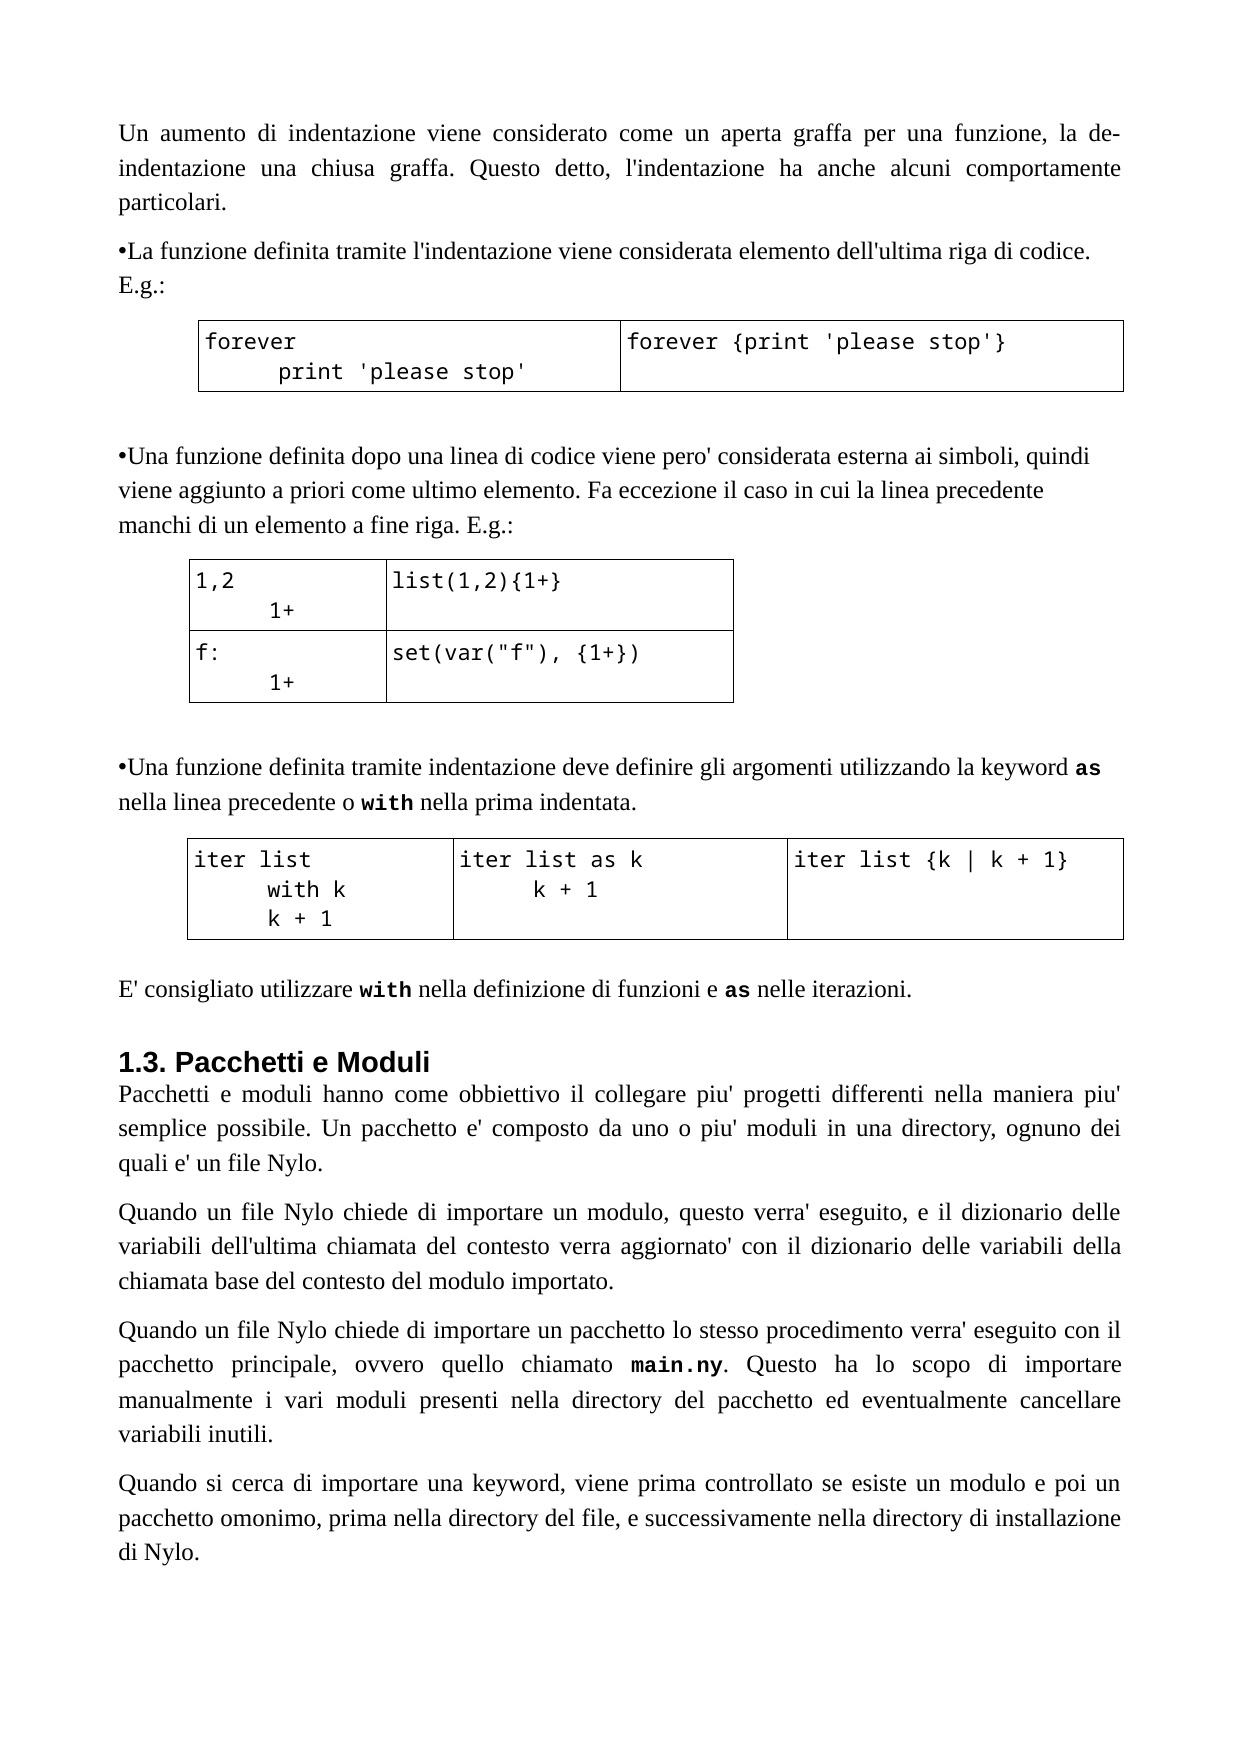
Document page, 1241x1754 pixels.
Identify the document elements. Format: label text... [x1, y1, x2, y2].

text Pacchetti e moduli hanno come obbiettivo il collegare piu' progetti differenti nella maniera piu' semplice possibile. Un pacchetto e' composto da uno o piu' moduli in una directory, ognuno dei quali e' un file Nylo. [118, 1079, 1122, 1176]
text Quando un file Nylo chiede di importare un pacchetto lo stesso procedimento verra' eseguito con il pacchetto principale, ovvero quello chiamato main.ny. Questo ha lo scopo di importare manualmente i vari moduli presenti nella directory del pacchetto ed eventualmente cancellare variabili inutili. [118, 1315, 1122, 1448]
subtitle 1.3. Pacchetti e Moduli [118, 1045, 1122, 1079]
table_header 1,2 1+ [190, 560, 386, 630]
list Una funzione definita tramite indentazione deve definire gli argomenti utilizzando la keyword as nella linea precedente o with nella prima indentata. [118, 752, 1122, 817]
list La funzione definita tramite l'indentazione viene considerata elemento dell'ultima riga di codice. E.g.: [118, 236, 1122, 299]
text Un aumento di indentazione viene considerato come un aperta graffa per una funzione, la de-indentazione una chiusa graffa. Questo detto, l'indentazione ha anche alcuni comportamente particolari. [118, 118, 1122, 216]
table_header iter list {k | k + 1} [788, 839, 1123, 939]
text E' consigliato utilizzare with nella definizione di funzioni e as nelle iterazioni. [118, 939, 1122, 1004]
text Quando un file Nylo chiede di importare un modulo, questo verra' eseguito, e il dizionario delle variabili dell'ultima chiamata del contesto verra aggiornato' con il dizionario delle variabili della chiamata base del contesto del modulo importato. [118, 1197, 1122, 1294]
table_header forever print 'please stop' [199, 321, 620, 391]
table_header list(1,2){1+} [387, 560, 733, 630]
table_header iter list as k k + 1 [454, 839, 787, 939]
table_header iter list with k k + 1 [188, 839, 453, 939]
text Quando si cerca di importare una keyword, viene prima controllato se esiste un modulo e poi un pacchetto omonimo, prima nella directory del file, e successivamente nella directory di installazione di Nylo. [118, 1468, 1122, 1566]
list Una funzione definita dopo una linea di codice viene pero' considerata esterna ai simboli, quindi viene aggiunto a priori come ultimo elemento. Fa eccezione il caso in cui la linea precedente manchi di un elemento a fine riga. E.g.: [118, 441, 1122, 538]
table_cell f: 1+ [190, 631, 386, 702]
table_cell set(var("f"), {1+}) [387, 631, 733, 702]
table_header forever {print 'please stop'} [621, 321, 1123, 391]
